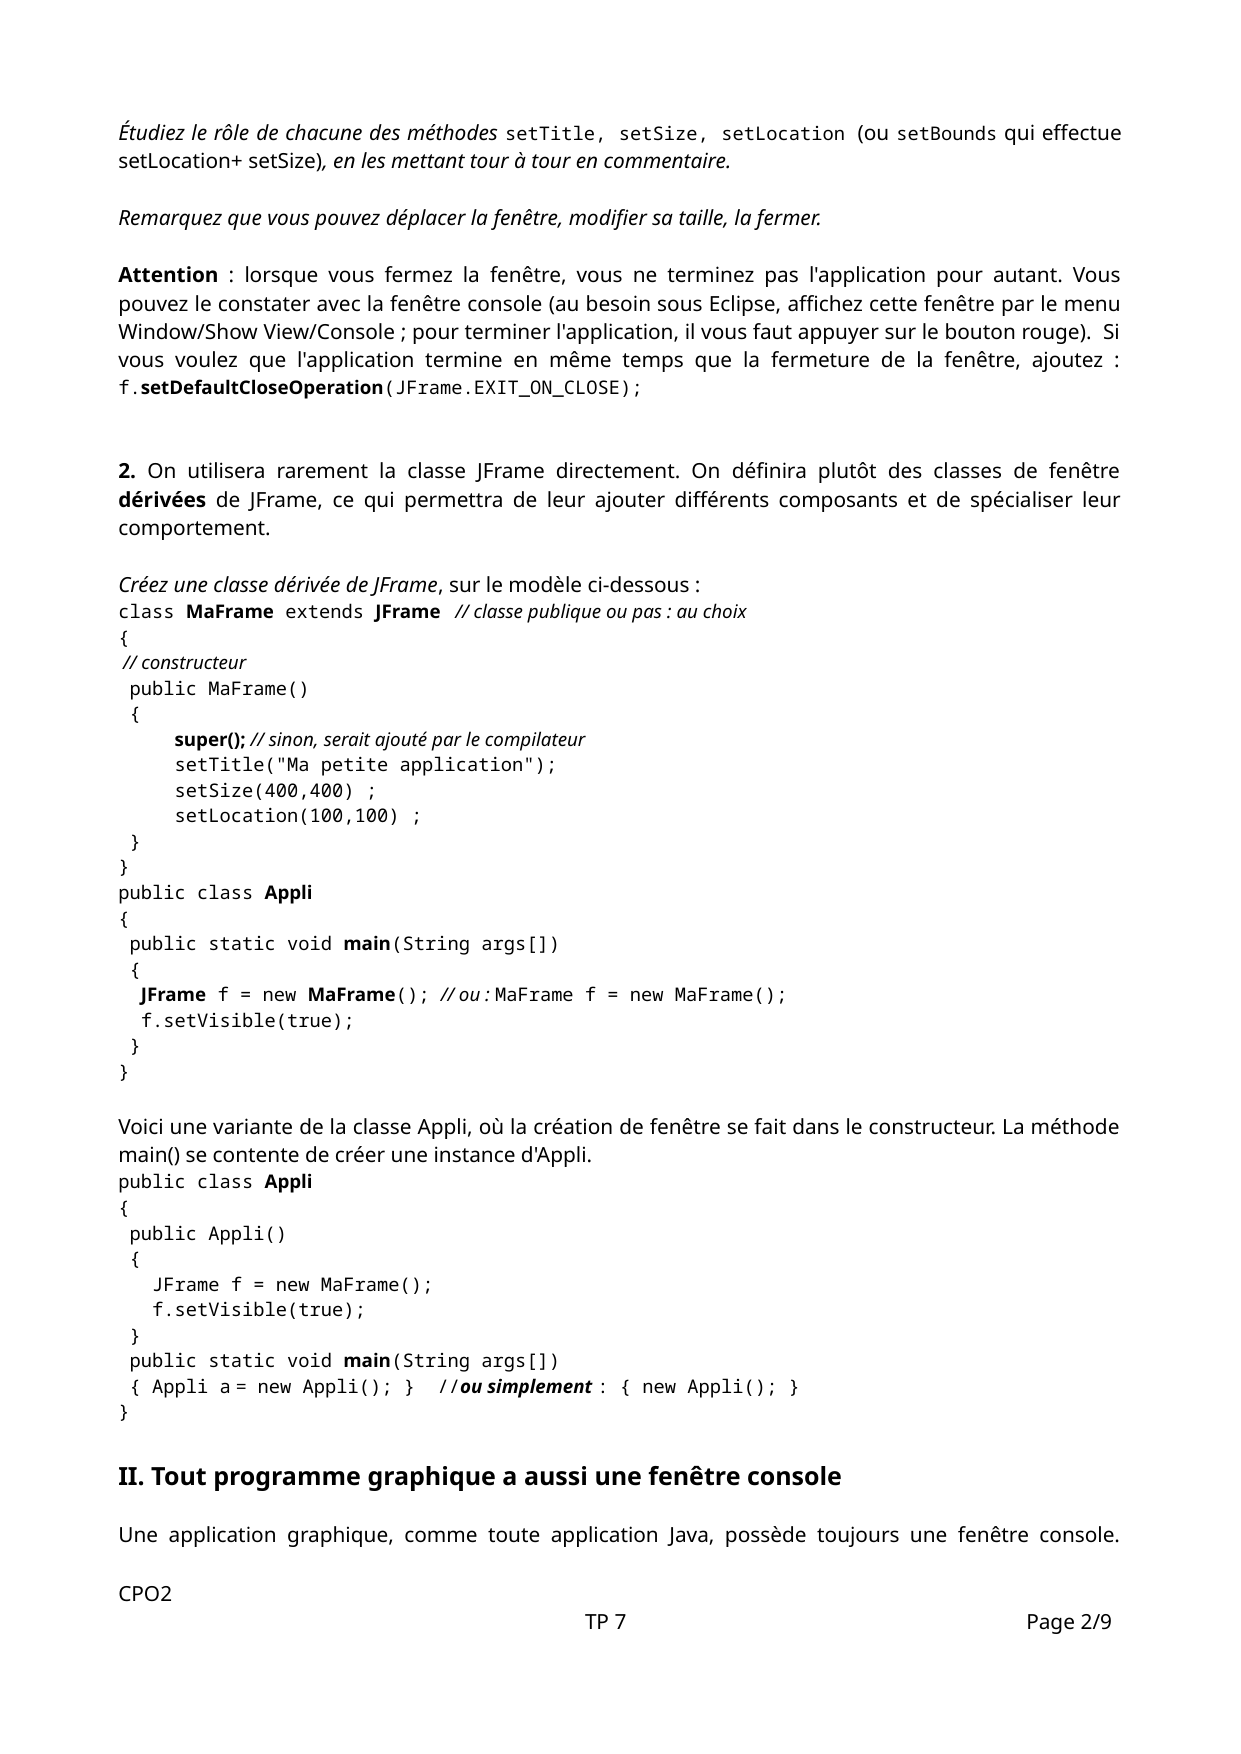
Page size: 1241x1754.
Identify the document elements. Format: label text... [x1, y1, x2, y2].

text II. Tout programme graphique a aussi une fenêtre console [118, 1458, 1122, 1492]
text } [118, 828, 1122, 854]
text 2. On utilisera rarement la classe JFrame directement. On définira plutôt des classes de fenêtre dérivées de JFrame, ce qui permettra de leur ajouter différents composants et de spécialiser leur comportement. [118, 456, 1122, 542]
text Créez une classe dérivée de JFrame, sur le modèle ci-dessous : [118, 570, 1122, 599]
text { [118, 905, 1122, 930]
text } [118, 1398, 1122, 1424]
text public static void main(String args[]) [118, 1347, 1122, 1373]
text Étudiez le rôle de chacune des méthodes setTitle, setSize, setLocation (ou setBounds qui effectue setLocation+ setSize), en les mettant tour à tour en commentaire. [118, 118, 1122, 175]
text public class Appli [118, 879, 1122, 905]
text } [118, 1032, 1122, 1058]
text Remarquez que vous pouvez déplacer la fenêtre, modifier sa taille, la fermer. [118, 203, 1122, 232]
text setTitle("Ma petite application"); [118, 752, 1122, 777]
text public MaFrame() [118, 675, 1122, 701]
text super(); // sinon, serait ajouté par le compilateur [118, 726, 1122, 752]
text } [118, 1058, 1122, 1083]
text f.setVisible(true); [118, 1296, 1122, 1322]
text public static void main(String args[]) [118, 930, 1122, 956]
text setLocation(100,100) ; [118, 803, 1122, 828]
text class MaFrame extends JFrame // classe publique ou pas : au choix [118, 599, 1122, 624]
text { [118, 624, 1122, 650]
text { Appli a = new Appli(); } //ou simplement : { new Appli(); } [118, 1373, 1122, 1398]
text JFrame f = new MaFrame(); // ou : MaFrame f = new MaFrame(); [118, 981, 1122, 1007]
text Attention : lorsque vous fermez la fenêtre, vous ne terminez pas l'application pour autant. Vous pouvez le constater avec la fenêtre console (au besoin sous Eclipse, affichez cette fenêtre par le menu Window/Show View/Console ; pour terminer l'application, il vous faut appuyer sur le bouton rouge). Si vous voulez que l'application termine en même temps que la fermeture de la fenêtre, ajoutez : f.setDefaultCloseOperation(JFrame.EXIT_ON_CLOSE); [118, 260, 1122, 399]
text { [118, 1245, 1122, 1271]
text setSize(400,400) ; [118, 777, 1122, 803]
text public Appli() [118, 1220, 1122, 1245]
text { [118, 701, 1122, 726]
text JFrame f = new MaFrame(); [118, 1271, 1122, 1296]
text f.setVisible(true); [118, 1007, 1122, 1032]
text { [118, 956, 1122, 981]
text } [118, 1322, 1122, 1347]
text // constructeur [118, 650, 1122, 675]
text Une application graphique, comme toute application Java, possède toujours une fenêtre console. [118, 1521, 1122, 1549]
text } [118, 854, 1122, 879]
text Voici une variante de la classe Appli, où la création de fenêtre se fait dans le constructeur. La méthode main() se contente de créer une instance d'Appli. [118, 1112, 1122, 1169]
text { [118, 1194, 1122, 1220]
text public class Appli [118, 1169, 1122, 1194]
